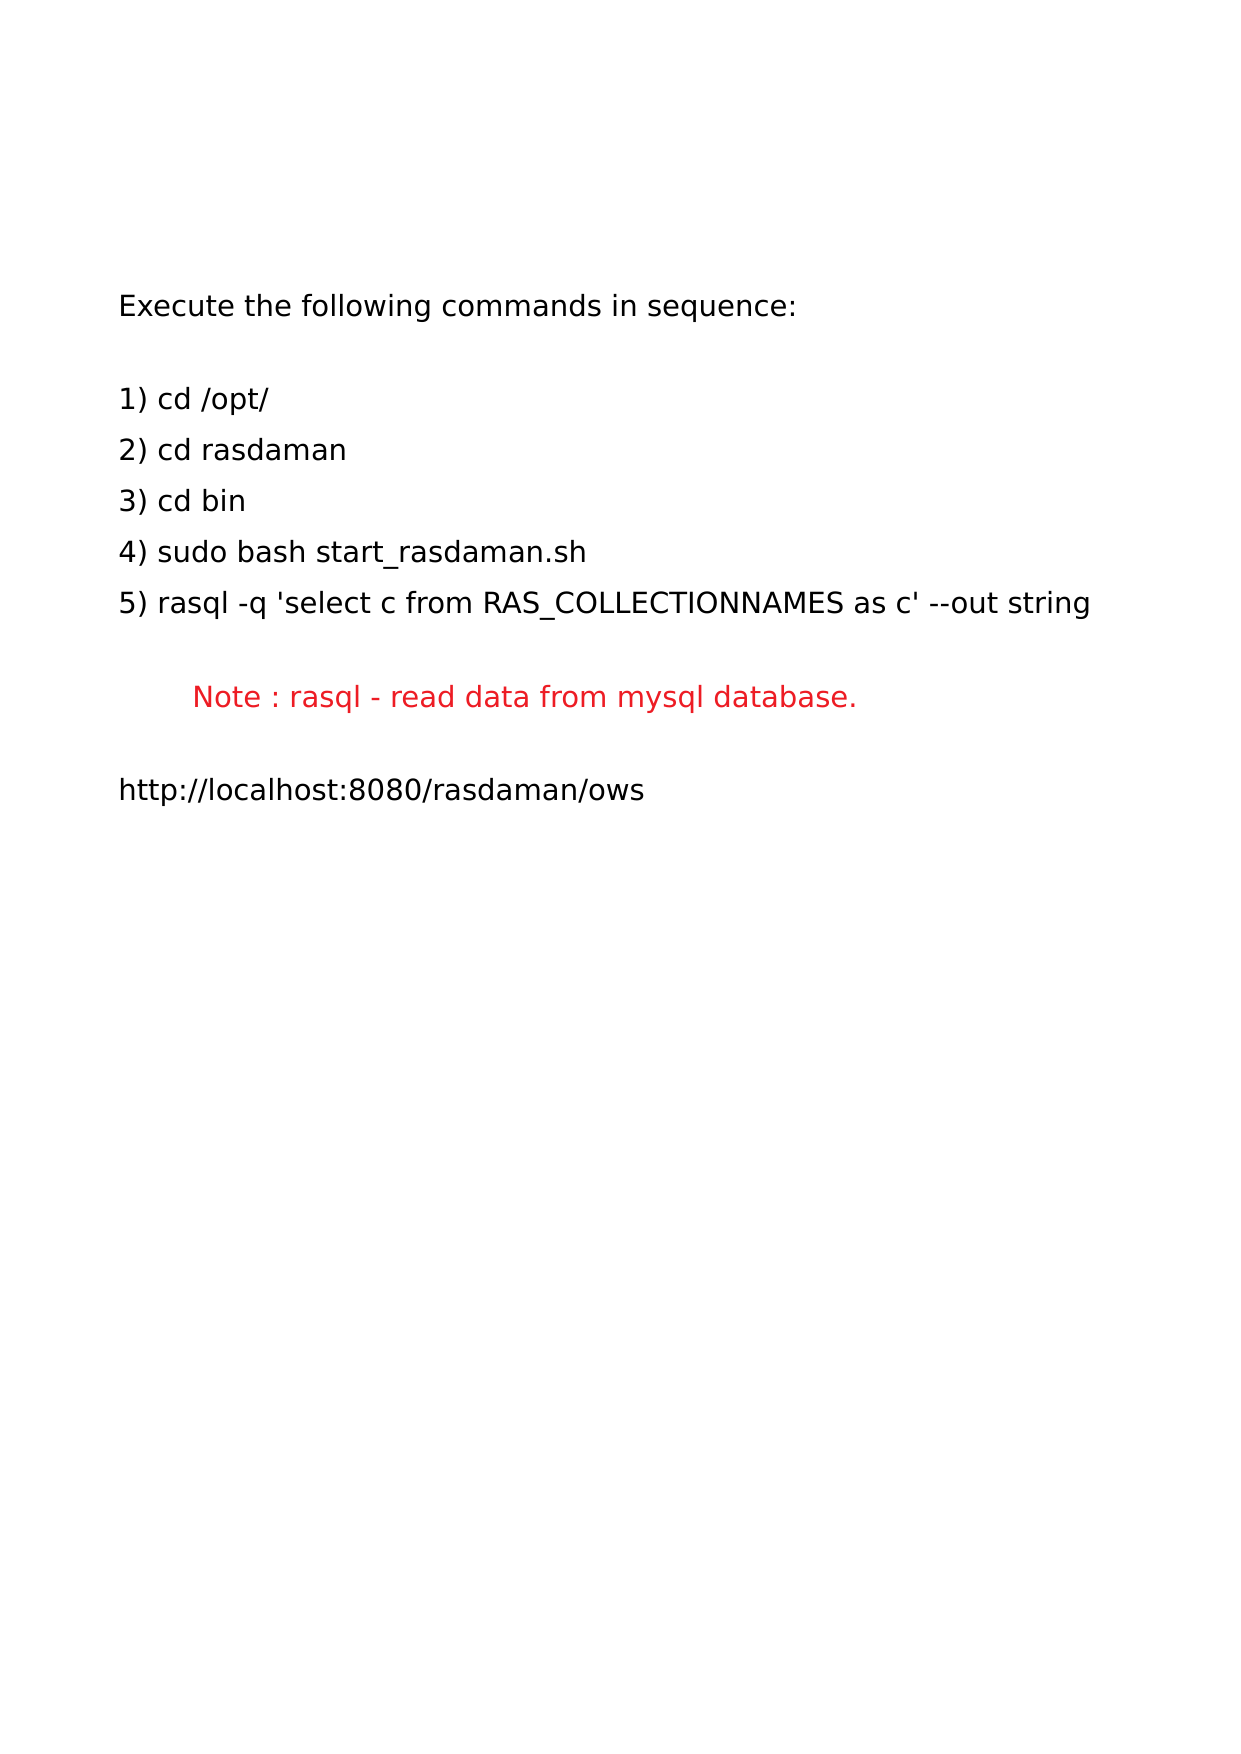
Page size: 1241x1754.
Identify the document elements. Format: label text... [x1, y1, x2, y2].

text 4) sudo bash start_rasdaman.sh [118, 535, 1122, 569]
text 2) cd rasdaman [118, 433, 1122, 467]
text Note : rasql - read data from mysql database. [118, 680, 1122, 714]
text 5) rasql -q 'select c from RAS_COLLECTIONNAMES as c' --out string [118, 586, 1122, 620]
text Execute the following commands in sequence: [118, 289, 1122, 323]
text 3) cd bin [118, 484, 1122, 518]
text 1) cd /opt/ [118, 383, 1122, 417]
text http://localhost:8080/rasdaman/ows [118, 774, 1122, 808]
